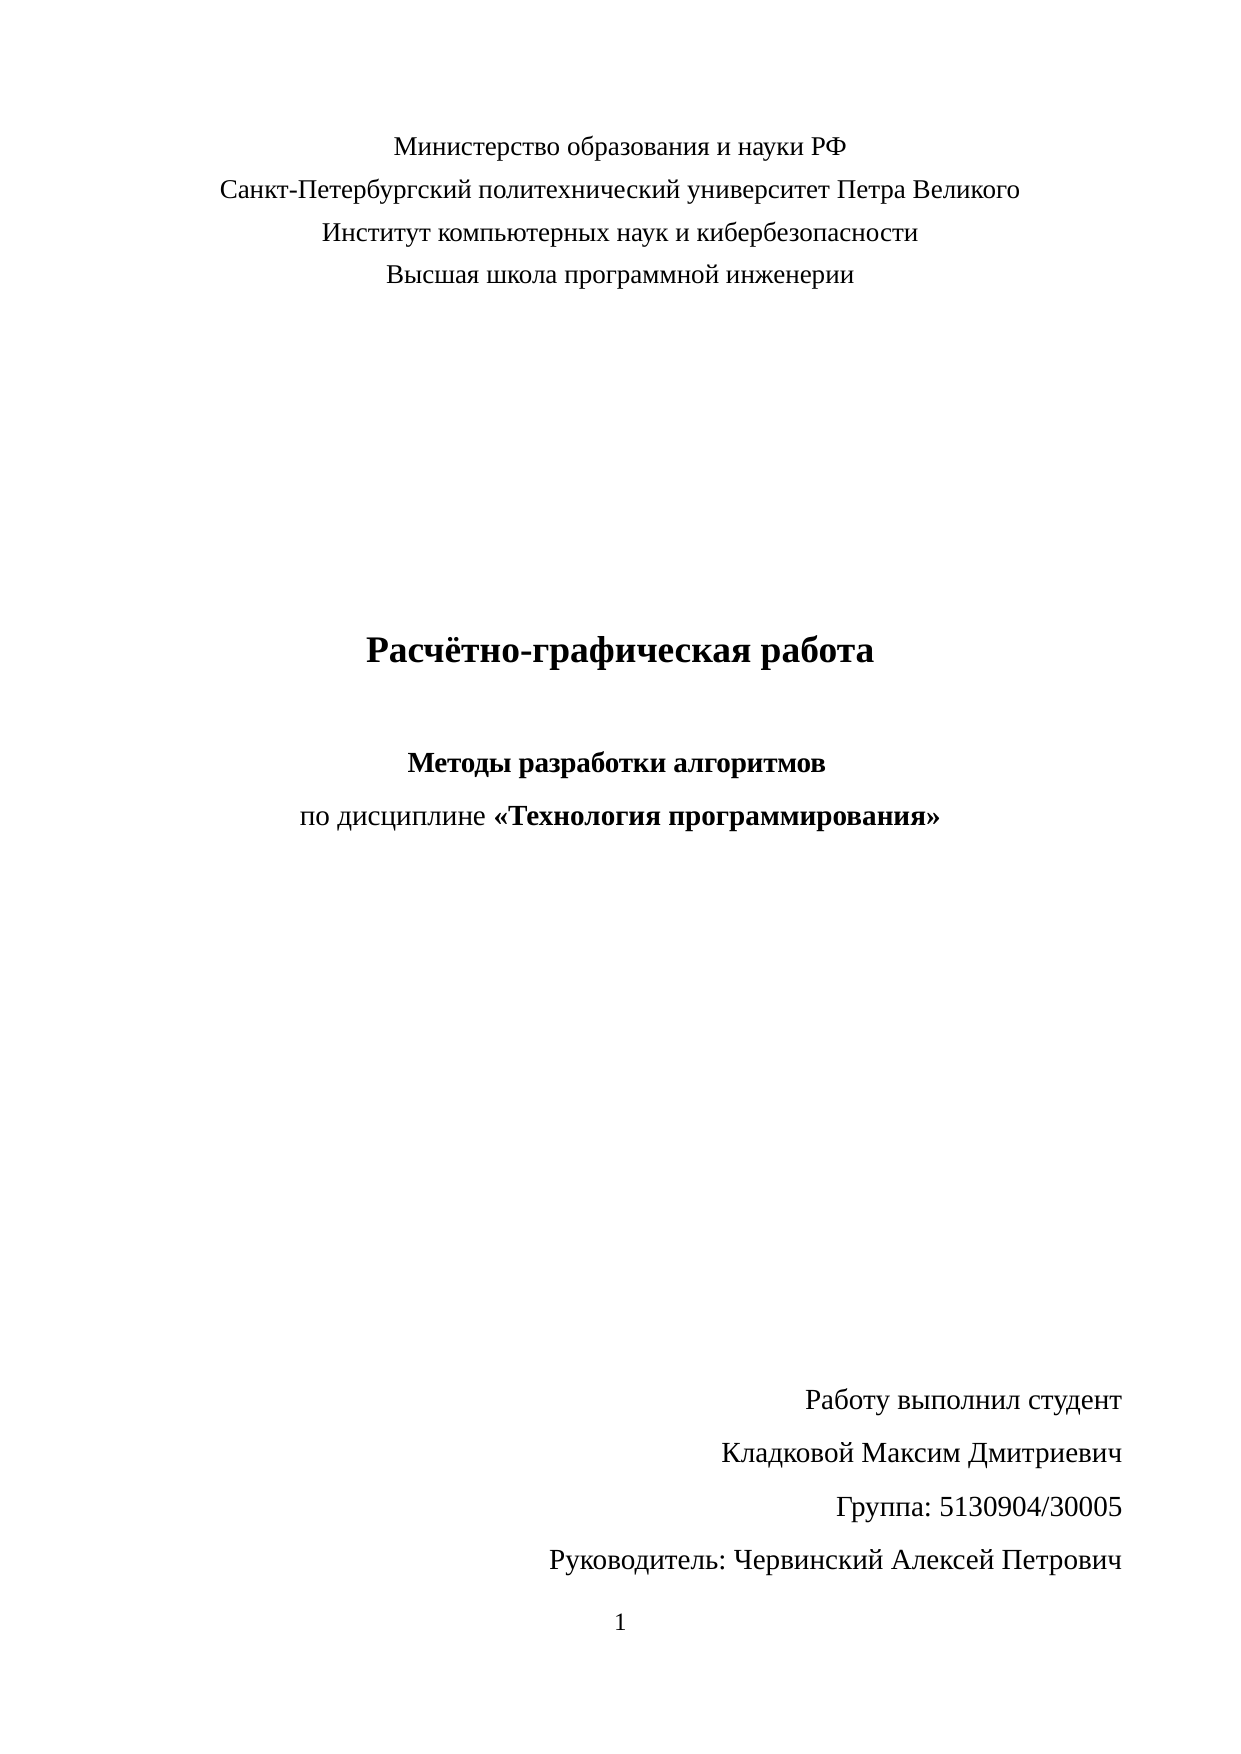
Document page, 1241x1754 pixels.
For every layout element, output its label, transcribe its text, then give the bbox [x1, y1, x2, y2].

text Расчётно-графическая работа [118, 628, 1122, 671]
text Кладковой Максим Дмитриевич [118, 1436, 1122, 1469]
text Работу выполнил студент [118, 1382, 1122, 1416]
text Руководитель: Червинский Алексей Петрович [118, 1542, 1122, 1575]
text по дисциплине «Технология программирования» [118, 798, 1122, 832]
text Группа: 5130904/30005 [118, 1489, 1122, 1522]
text Методы разработки алгоритмов [118, 745, 1122, 778]
